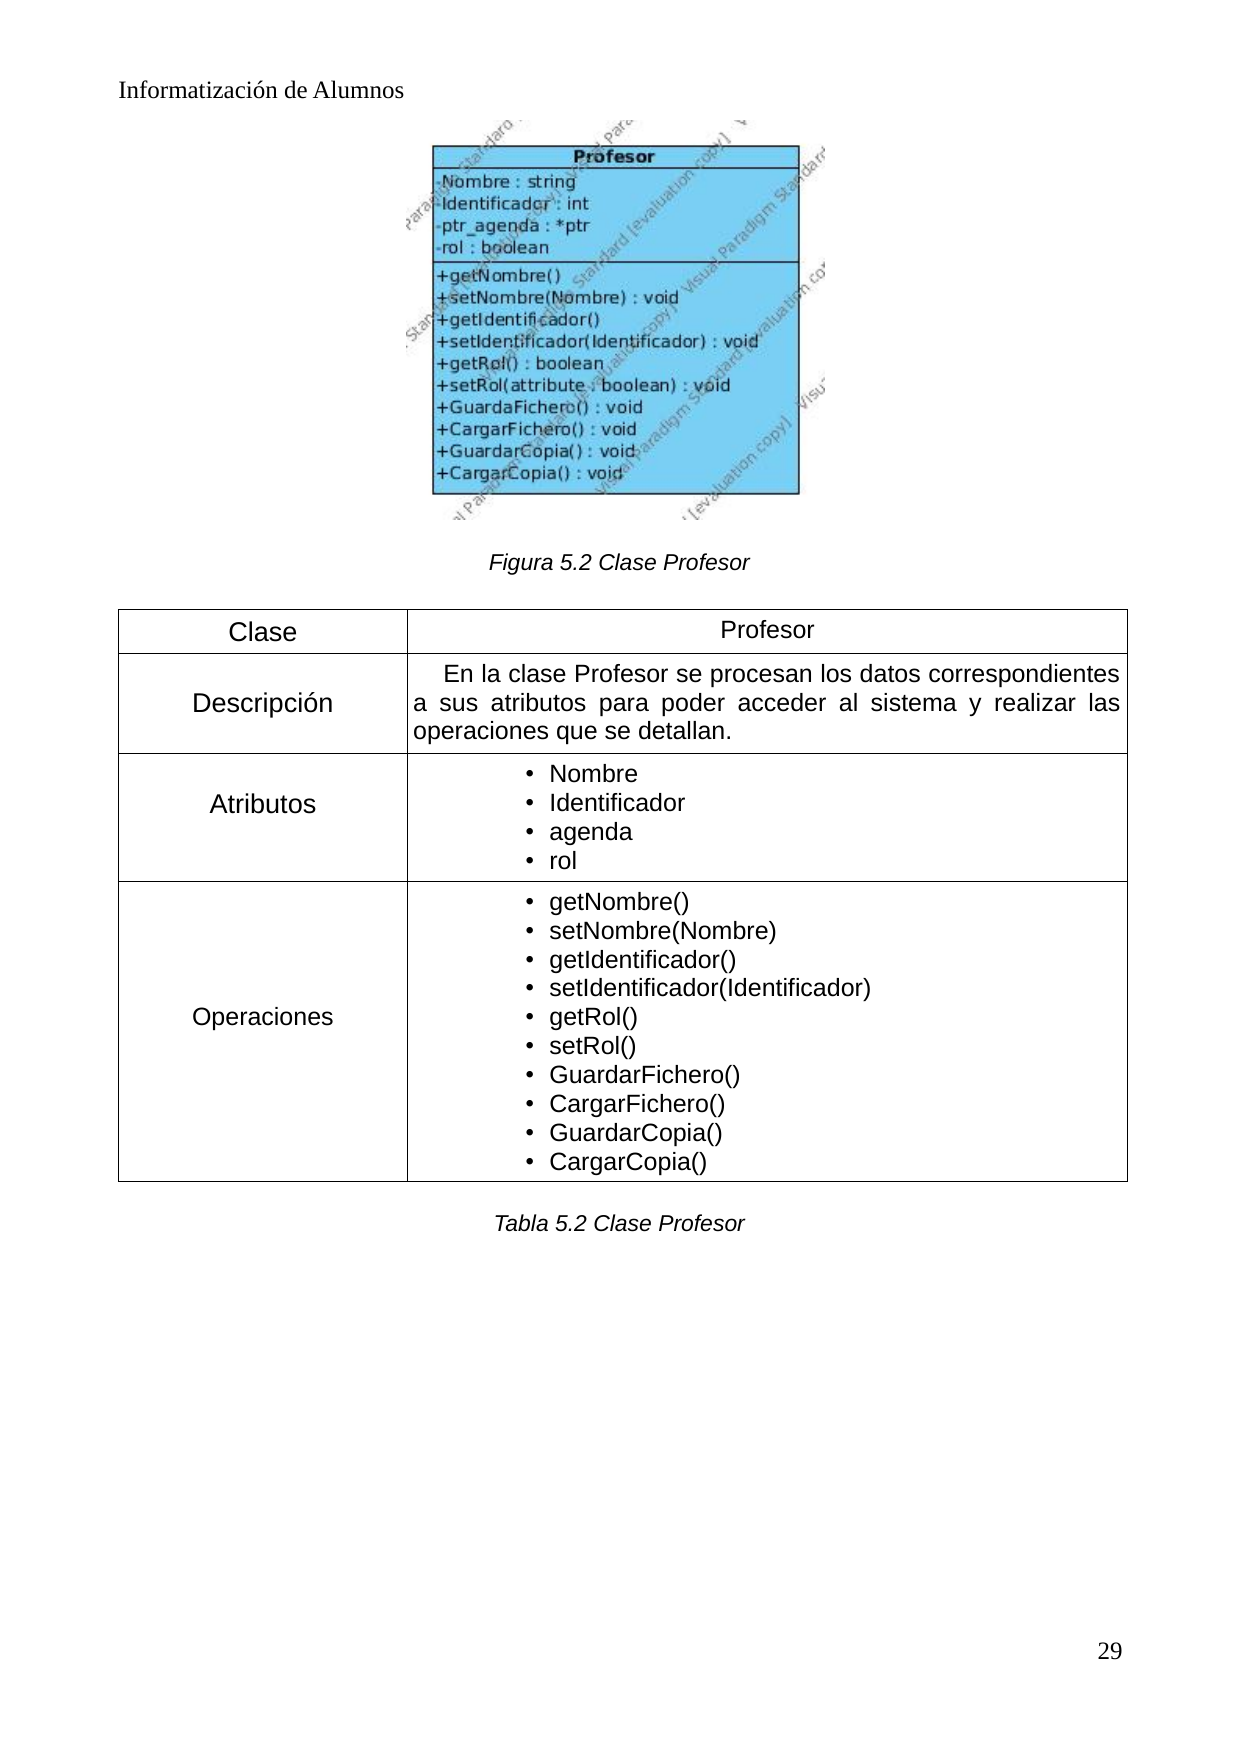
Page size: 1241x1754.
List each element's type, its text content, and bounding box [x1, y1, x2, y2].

table_cell En la clase Profesor se procesan los datos correspondientes a sus atributos para poder acceder al sistema y realizar las operaciones que se detallan. [408, 654, 1127, 753]
table_cell Operaciones [119, 882, 407, 1181]
table_header Clase [119, 610, 407, 652]
text Tabla 5.2 Clase Profesor [118, 1210, 1122, 1237]
table_cell Descripción [119, 654, 407, 753]
text Figura 5.2 Clase Profesor [118, 549, 1122, 576]
table_cell Atributos [119, 754, 407, 881]
table_header Profesor [408, 610, 1127, 652]
table_cell Nombre Identificador agenda rol [408, 754, 1127, 881]
table_cell getNombre() setNombre(Nombre) getIdentificador() setIdentificador(Identificador) getRol() setRol() GuardarFichero() CargarFichero() GuardarCopia() CargarCopia() [408, 882, 1127, 1181]
